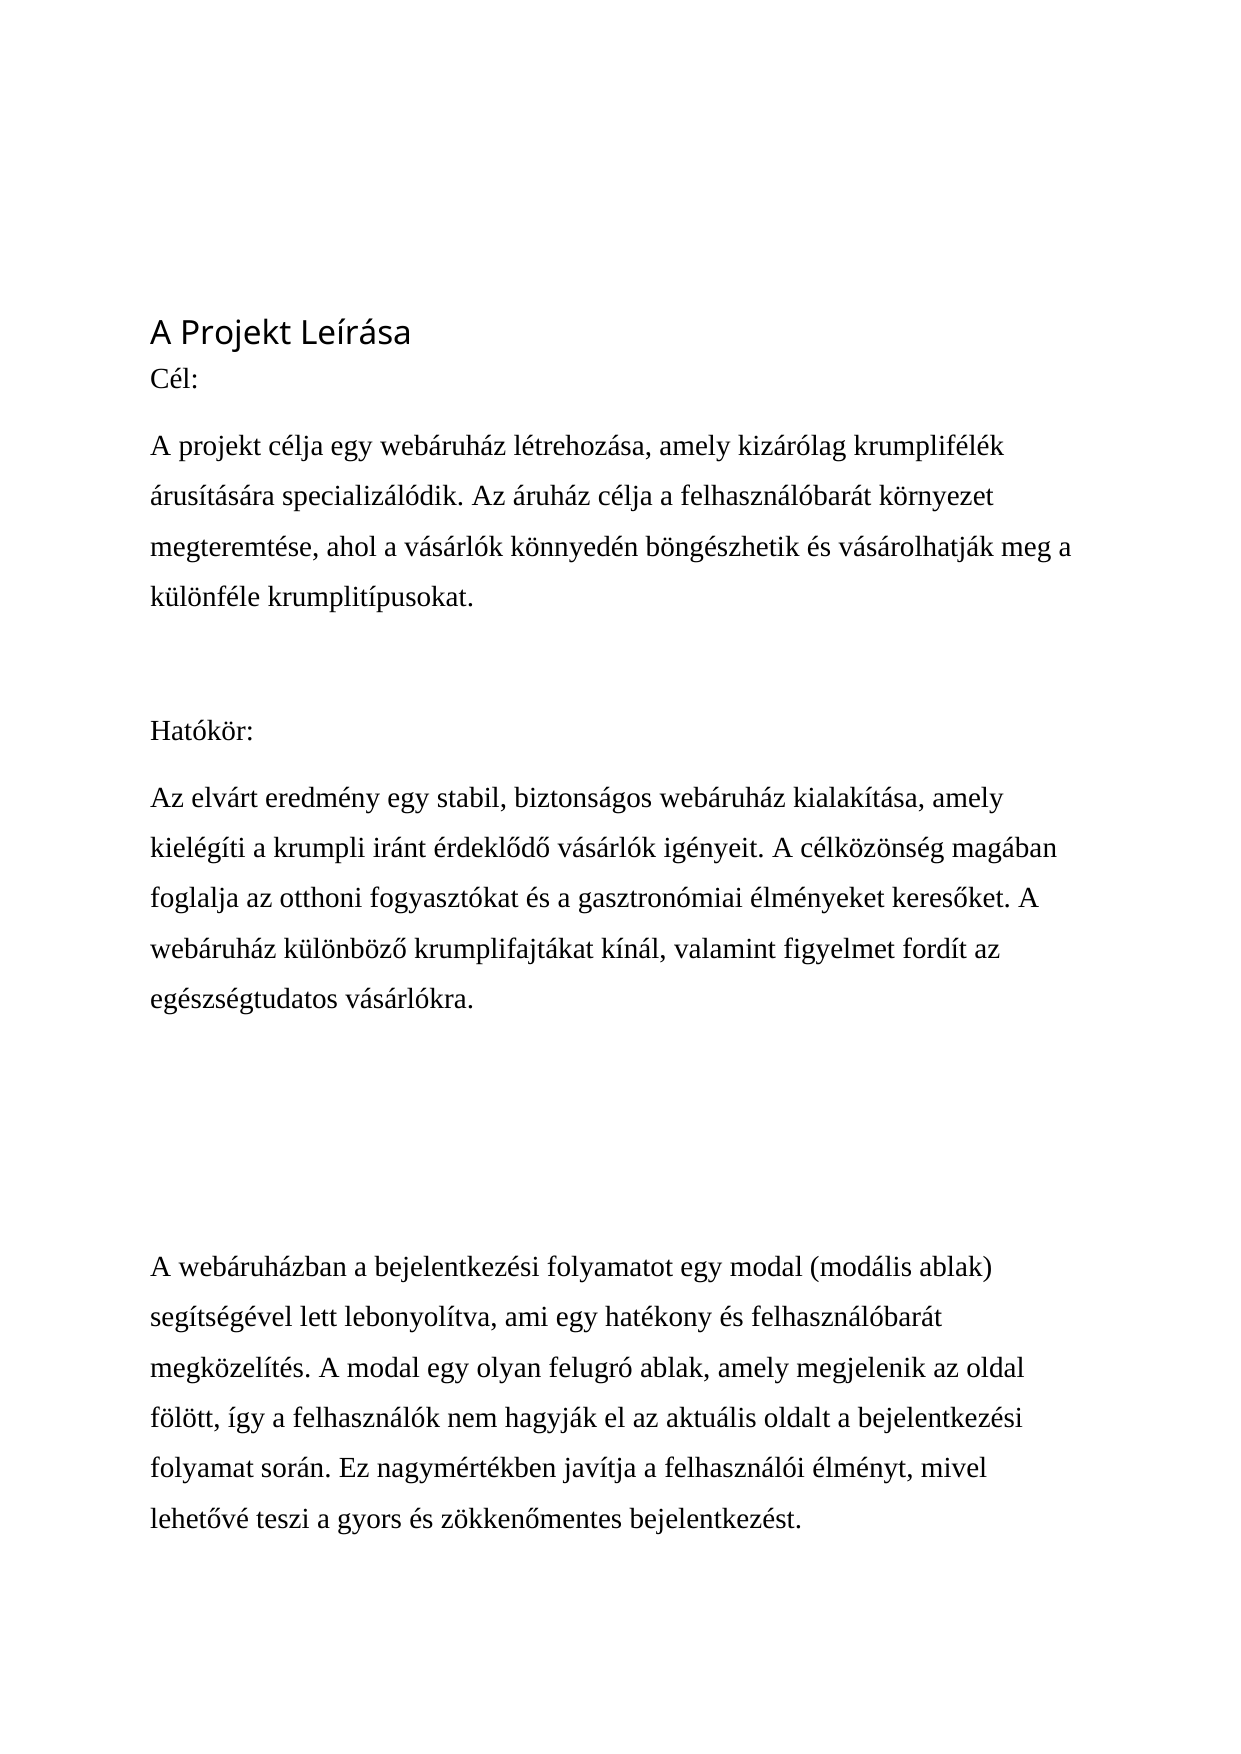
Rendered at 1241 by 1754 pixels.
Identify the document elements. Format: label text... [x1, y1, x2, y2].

text Cél: [150, 361, 1090, 395]
text Az elvárt eredmény egy stabil, biztonságos webáruház kialakítása, amely kielégíti a krumpli iránt érdeklődő vásárlók igényeit. A célközönség magában foglalja az otthoni fogyasztókat és a gasztronómiai élményeket keresőket. A webáruház különböző krumplifajtákat kínál, valamint figyelmet fordít az egészségtudatos vásárlókra. [150, 780, 1090, 1015]
text A projekt célja egy webáruház létrehozása, amely kizárólag krumplifélék árusítására specializálódik. Az áruház célja a felhasználóbarát környezet megteremtése, ahol a vásárlók könnyedén böngészhetik és vásárolhatják meg a különféle krumplitípusokat. [150, 428, 1090, 613]
text Hatókör: [150, 713, 1090, 747]
text A webáruházban a bejelentkezési folyamatot egy modal (modális ablak) segítségével lett lebonyolítva, ami egy hatékony és felhasználóbarát megközelítés. A modal egy olyan felugró ablak, amely megjelenik az oldal fölött, így a felhasználók nem hagyják el az aktuális oldalt a bejelentkezési folyamat során. Ez nagymértékben javítja a felhasználói élményt, mivel lehetővé teszi a gyors és zökkenőmentes bejelentkezést. [150, 1249, 1090, 1534]
subtitle A Projekt Leírása [150, 309, 1090, 354]
